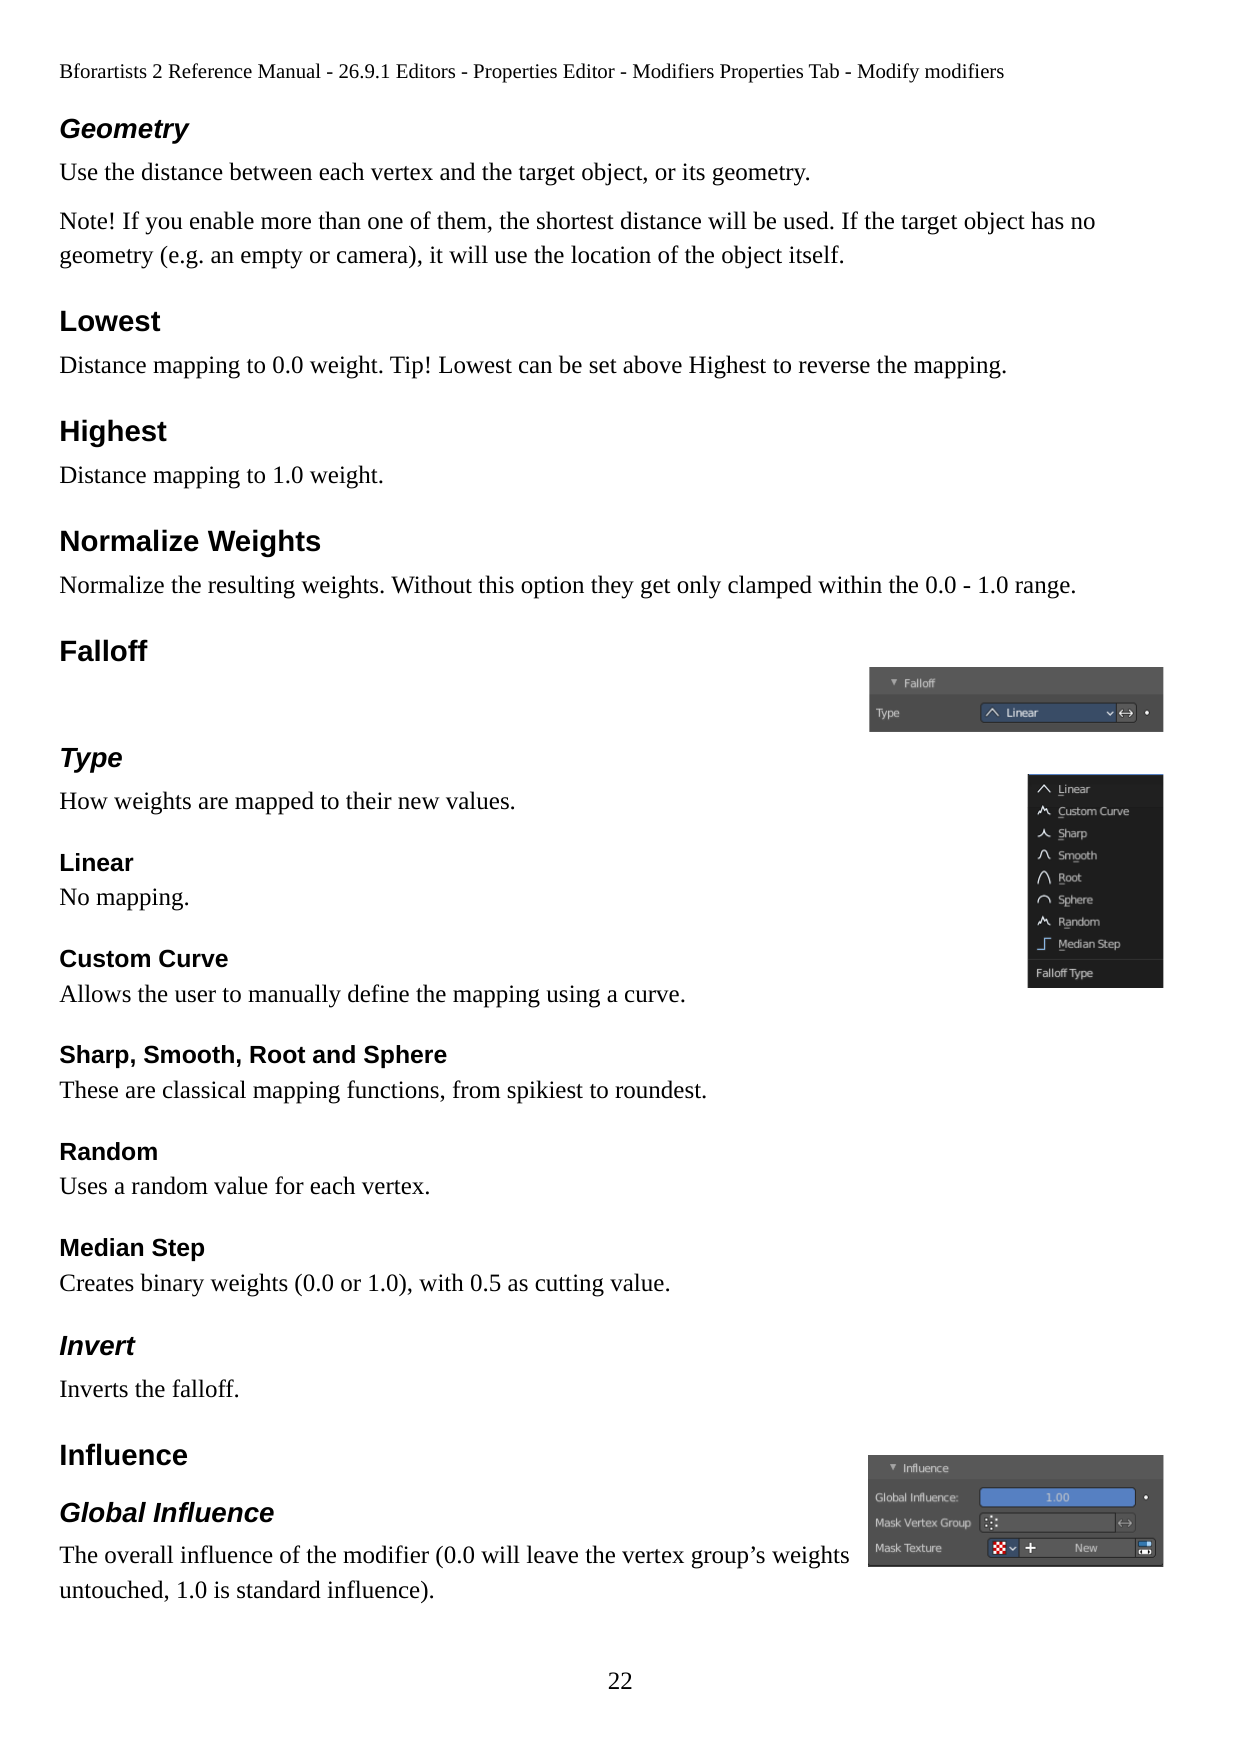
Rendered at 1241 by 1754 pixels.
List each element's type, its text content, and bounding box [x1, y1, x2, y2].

subtitle Type [59, 742, 1181, 773]
subtitle [1164, 944, 1181, 972]
subtitle [1164, 1496, 1181, 1528]
text [1164, 882, 1181, 911]
subtitle Influence [59, 1437, 1181, 1471]
picture [1027, 774, 1164, 988]
subtitle Sharp, Smooth, Root and Sphere [59, 1040, 1181, 1069]
subtitle Normalize Weights [59, 524, 1181, 558]
subtitle Geometry [59, 113, 1181, 144]
text Allows the user to manually define the mapping using a curve. [59, 979, 1181, 1007]
subtitle Invert [59, 1329, 1181, 1361]
text These are classical mapping functions, from spikiest to roundest. [59, 1075, 1181, 1104]
picture [869, 667, 1164, 732]
subtitle Linear [59, 848, 1027, 876]
subtitle Highest [59, 414, 1181, 448]
subtitle Global Influence [59, 1496, 868, 1528]
text Inverts the falloff. [59, 1374, 1181, 1402]
text Creates binary weights (0.0 or 1.0), with 0.5 as cutting value. [59, 1268, 1181, 1297]
text Distance mapping to 1.0 weight. [59, 460, 1181, 489]
text No mapping. [59, 882, 1027, 911]
subtitle Falloff [59, 634, 1181, 668]
subtitle [1164, 848, 1181, 876]
text Note! If you enable more than one of them, the shortest distance will be used. If the target object has no geometry (e.g. an empty or camera), it will use the location of the object itself. [59, 206, 1181, 269]
text Normalize the resulting weights. Without this option they get only clamped within the 0.0 - 1.0 range. [59, 570, 1181, 599]
subtitle Lowest [59, 304, 1181, 338]
text Distance mapping to 0.0 weight. Tip! Lowest can be set above Highest to reverse the mapping. [59, 350, 1181, 379]
subtitle Median Step [59, 1233, 1181, 1262]
text How weights are mapped to their new values. [59, 786, 1027, 815]
text Use the distance between each vertex and the target object, or its geometry. [59, 157, 1181, 186]
subtitle Custom Curve [59, 944, 1027, 972]
text Uses a random value for each vertex. [59, 1171, 1181, 1200]
subtitle Random [59, 1137, 1181, 1165]
picture [868, 1455, 1164, 1567]
text The overall influence of the modifier (0.0 will leave the vertex group’s weights untouched, 1.0 is standard influence). [59, 1541, 1181, 1604]
